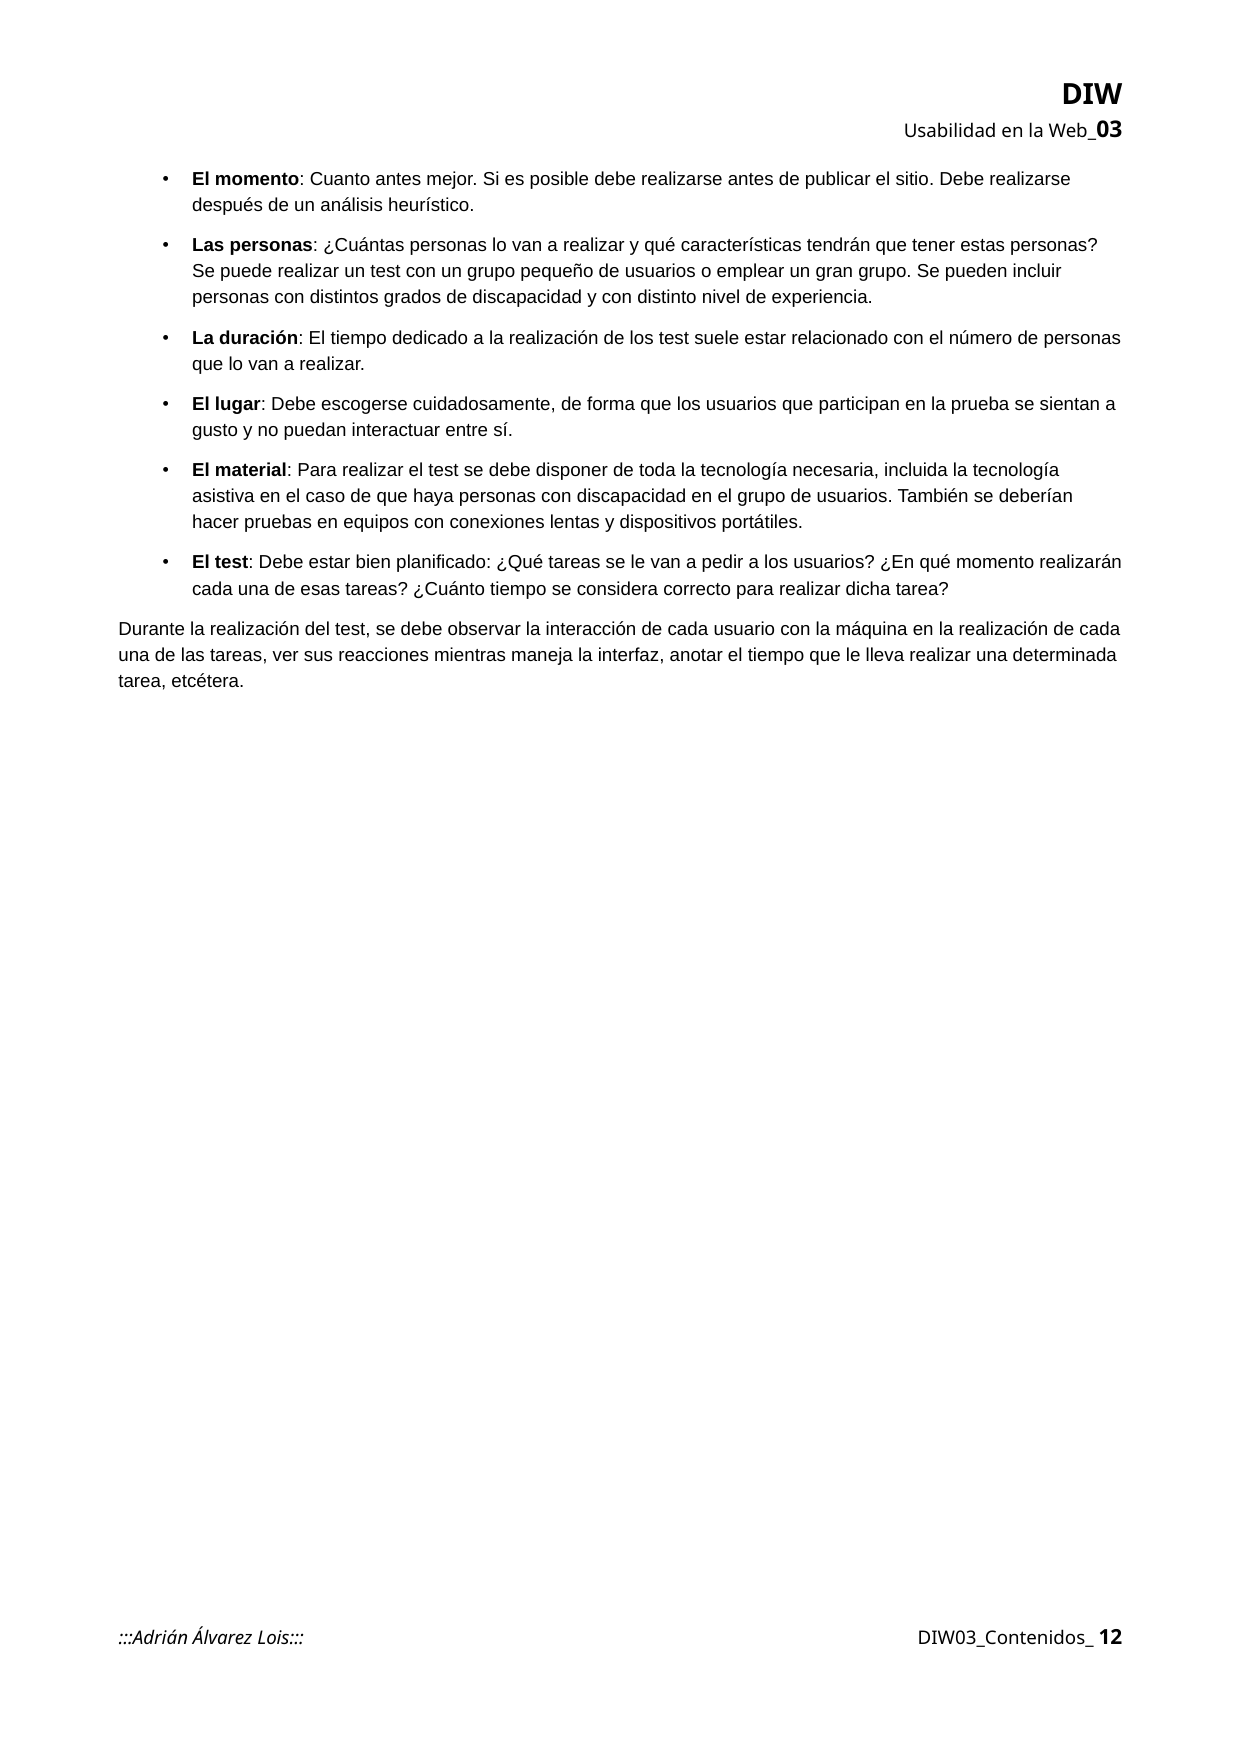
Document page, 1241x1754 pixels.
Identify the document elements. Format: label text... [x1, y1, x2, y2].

list El test: Debe estar bien planificado: ¿Qué tareas se le van a pedir a los usuarios? ¿En qué momento realizarán cada una de esas tareas? ¿Cuánto tiempo se considera correcto para realizar dicha tarea? [162, 551, 1122, 599]
list El momento: Cuanto antes mejor. Si es posible debe realizarse antes de publicar el sitio. Debe realizarse después de un análisis heurístico. [162, 168, 1122, 215]
text Durante la realización del test, se debe observar la interacción de cada usuario con la máquina en la realización de cada una de las tareas, ver sus reacciones mientras maneja la interfaz, anotar el tiempo que le lleva realizar una determinada tarea, etcétera. [118, 618, 1122, 691]
list La duración: El tiempo dedicado a la realización de los test suele estar relacionado con el número de personas que lo van a realizar. [162, 326, 1122, 374]
list Las personas: ¿Cuántas personas lo van a realizar y qué características tendrán que tener estas personas? Se puede realizar un test con un grupo pequeño de usuarios o emplear un gran grupo. Se pueden incluir personas con distintos grados de discapacidad y con distinto nivel de experiencia. [162, 234, 1122, 308]
list El material: Para realizar el test se debe disponer de toda la tecnología necesaria, incluida la tecnología asistiva en el caso de que haya personas con discapacidad en el grupo de usuarios. También se deberían hacer pruebas en equipos con conexiones lentas y dispositivos portátiles. [162, 459, 1122, 532]
list El lugar: Debe escogerse cuidadosamente, de forma que los usuarios que participan en la prueba se sientan a gusto y no puedan interactuar entre sí. [162, 393, 1122, 440]
